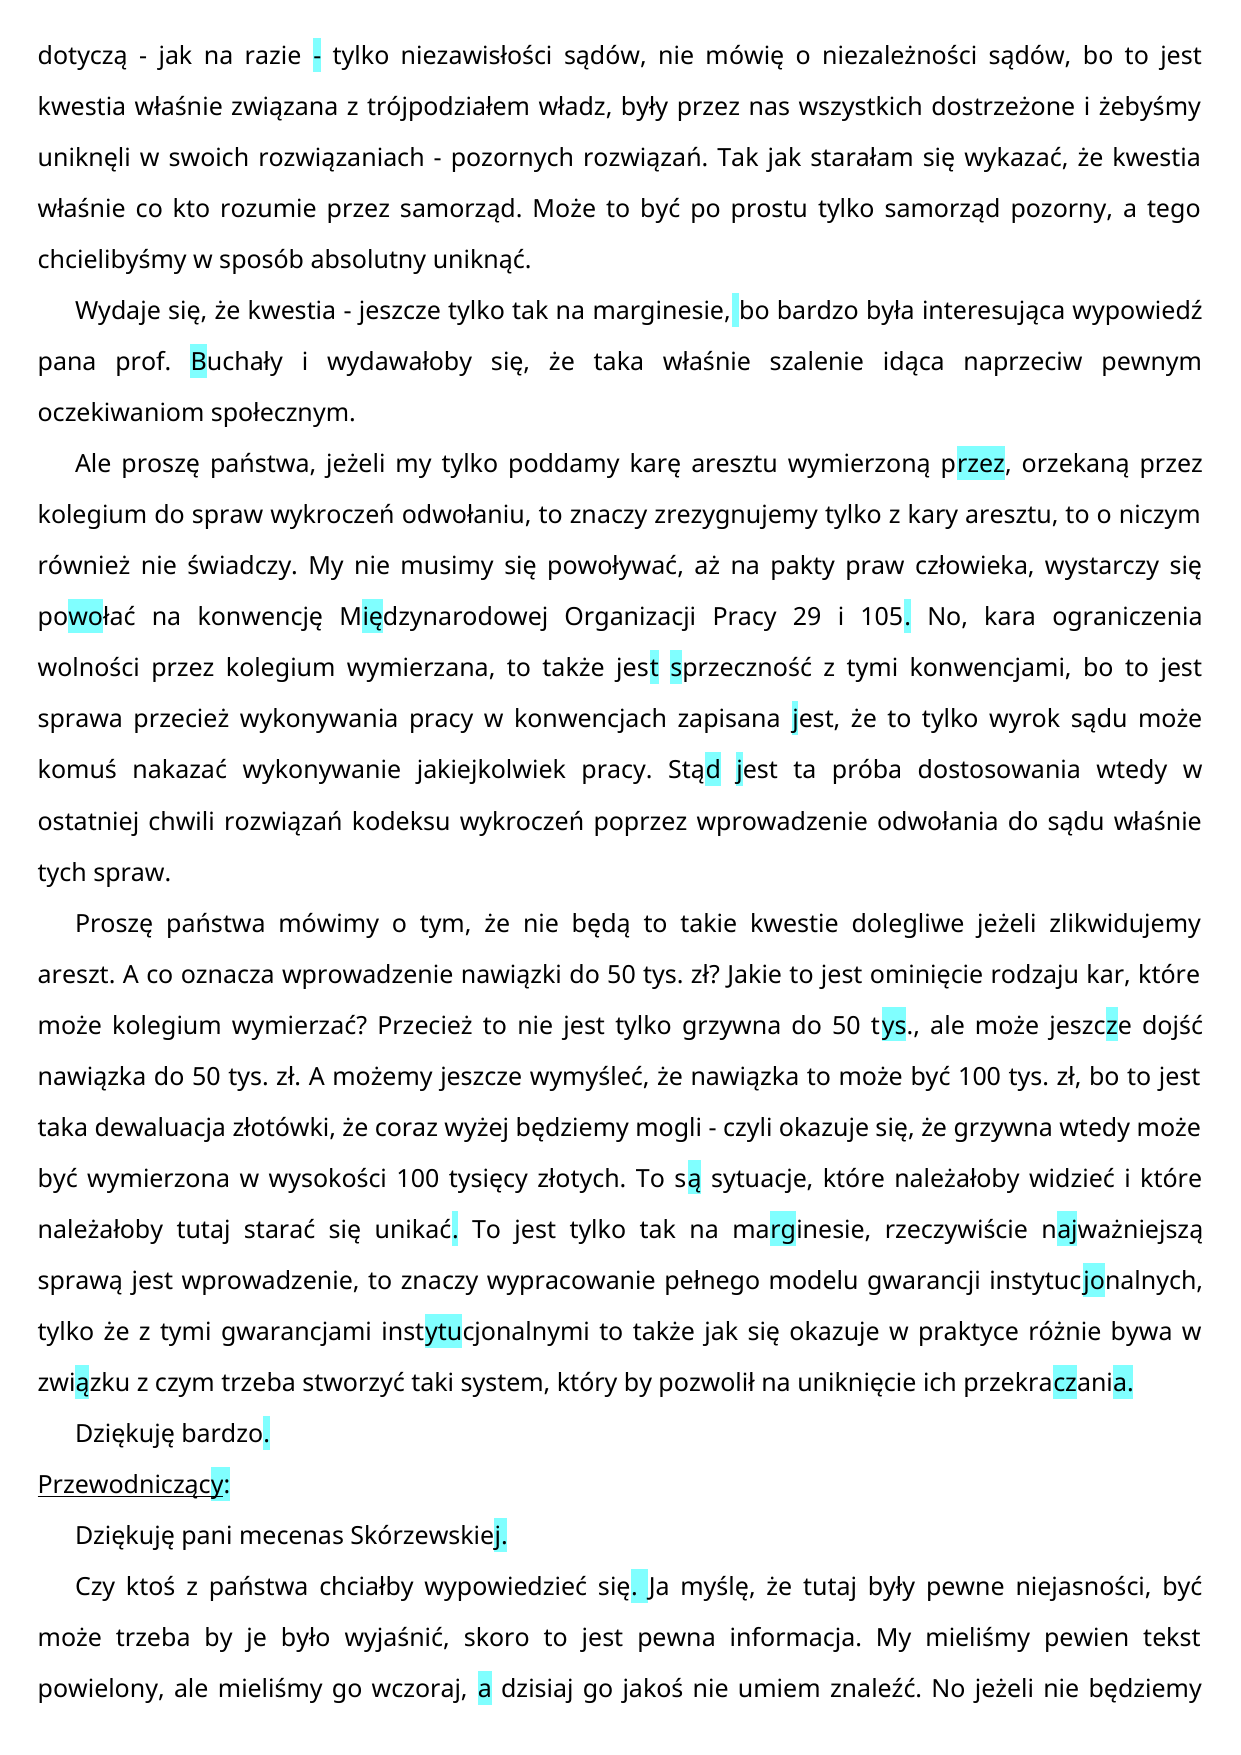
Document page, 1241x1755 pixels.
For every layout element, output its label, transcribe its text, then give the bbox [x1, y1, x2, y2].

text Dziękuję pani mecenas Skórzewskiej. [37, 1518, 1203, 1552]
text Wydaje się, że kwestia - jeszcze tylko tak na marginesie, bo bardzo była interesująca wypowiedź pana prof. Buchały i wydawałoby się, że taka właśnie szalenie idąca naprzeciw pewnym oczekiwaniom społecznym. [37, 293, 1203, 429]
text Ale proszę państwa, jeżeli my tylko poddamy karę aresztu wymierzoną przez, orzekaną przez kolegium do spraw wykroczeń odwołaniu, to znaczy zrezygnujemy tylko z kary aresztu, to o niczym również nie świadczy. My nie musimy się powoływać, aż na pakty praw człowieka, wystarczy się powołać na konwencję Międzynarodowej Organizacji Pracy 29 i 105. No, kara ograniczenia wolności przez kolegium wymierzana, to także jest sprzeczność z tymi konwencjami, bo to jest sprawa przecież wykonywania pracy w konwencjach zapisana jest, że to tylko wyrok sądu może komuś nakazać wykonywanie jakiejkolwiek pracy. Stąd jest ta próba dostosowania wtedy w ostatniej chwili rozwiązań kodeksu wykroczeń poprzez wprowadzenie odwołania do sądu właśnie tych spraw. [37, 446, 1203, 888]
text Przewodniczący: [37, 1467, 1203, 1501]
text dotyczą - jak na razie - tylko niezawisłości sądów, nie mówię o niezależności sądów, bo to jest kwestia właśnie związana z trójpodziałem władz, były przez nas wszystkich dostrzeżone i żebyśmy uniknęli w swoich rozwiązaniach - pozornych rozwiązań. Tak jak starałam się wykazać, że kwestia właśnie co kto rozumie przez samorząd. Może to być po prostu tylko samorząd pozorny, a tego chcielibyśmy w sposób absolutny uniknąć. [37, 37, 1203, 276]
text Proszę państwa mówimy o tym, że nie będą to takie kwestie dolegliwe jeżeli zlikwidujemy areszt. A co oznacza wprowadzenie nawiązki do 50 tys. zł? Jakie to jest ominięcie rodzaju kar, które może kolegium wymierzać? Przecież to nie jest tylko grzywna do 50 tys., ale może jeszcze dojść nawiązka do 50 tys. zł. A możemy jeszcze wymyśleć, że nawiązka to może być 100 tys. zł, bo to jest taka dewaluacja złotówki, że coraz wyżej będziemy mogli - czyli okazuje się, że grzywna wtedy może być wymierzona w wysokości 100 tysięcy złotych. To są sytuacje, które należałoby widzieć i które należałoby tutaj starać się unikać. To jest tylko tak na marginesie, rzeczywiście najważniejszą sprawą jest wprowadzenie, to znaczy wypracowanie pełnego modelu gwarancji instytucjonalnych, tylko że z tymi gwarancjami instytucjonalnymi to także jak się okazuje w praktyce różnie bywa w związku z czym trzeba stworzyć taki system, który by pozwolił na uniknięcie ich przekraczania. [37, 905, 1203, 1399]
text Czy ktoś z państwa chciałby wypowiedzieć się. Ja myślę, że tutaj były pewne niejasności, być może trzeba by je było wyjaśnić, skoro to jest pewna informacja. My mieliśmy pewien tekst powielony, ale mieliśmy go wczoraj, a dzisiaj go jakoś nie umiem znaleźć. No jeżeli nie będziemy [37, 1569, 1203, 1705]
text Dziękuję bardzo. [37, 1416, 1203, 1450]
